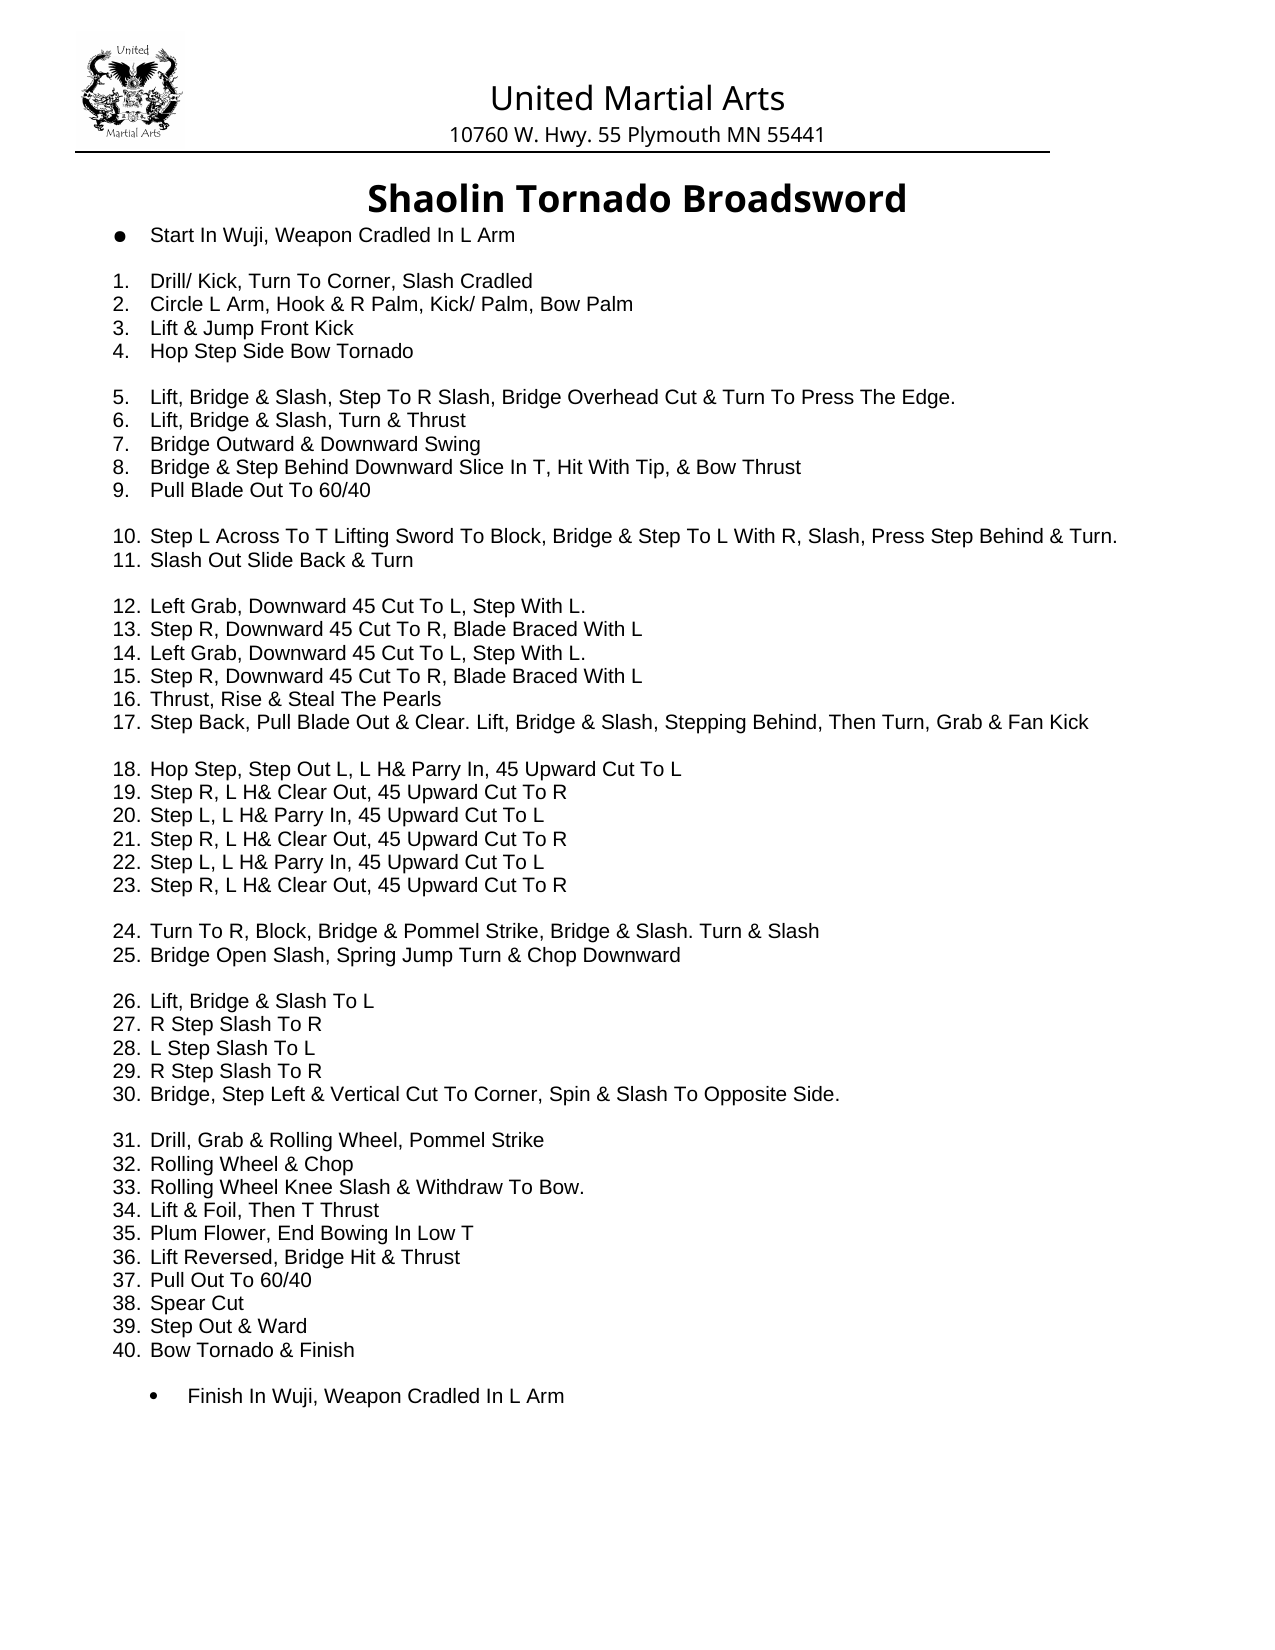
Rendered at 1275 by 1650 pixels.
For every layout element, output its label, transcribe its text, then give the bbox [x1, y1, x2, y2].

list Plum Flower, End Bowing In Low T [112, 1222, 1200, 1245]
list Pull Blade Out To 60/40 [112, 479, 1200, 502]
picture [76, 31, 185, 149]
list Left Grab, Downward 45 Cut To L, Step With L. [112, 641, 1200, 664]
list Step Back, Pull Blade Out & Clear. Lift, Bridge & Slash, Stepping Behind, Then Turn, Grab & Fan Kick [112, 711, 1200, 734]
list Step R, L H& Clear Out, 45 Upward Cut To R [112, 781, 1200, 804]
list Left Grab, Downward 45 Cut To L, Step With L. [112, 595, 1200, 618]
list Circle L Arm, Hook & R Palm, Kick/ Palm, Bow Palm [112, 293, 1200, 316]
list Rolling Wheel & Chop [112, 1152, 1200, 1176]
list Finish In Wuji, Weapon Cradled In L Arm [150, 1384, 1200, 1408]
list Step R, L H& Clear Out, 45 Upward Cut To R [112, 873, 1200, 897]
list Step L, L H& Parry In, 45 Upward Cut To L [112, 850, 1200, 873]
list Step L Across To T Lifting Sword To Block, Bridge & Step To L With R, Slash, Press Step Behind & Turn. [112, 525, 1200, 548]
list Pull Out To 60/40 [112, 1268, 1200, 1292]
list Lift & Jump Front Kick [112, 316, 1200, 339]
list Step L, L H& Parry In, 45 Upward Cut To L [112, 804, 1200, 827]
list Start In Wuji, Weapon Cradled In L Arm [112, 223, 1200, 246]
list Rolling Wheel Knee Slash & Withdraw To Bow. [112, 1176, 1200, 1199]
list Bow Tornado & Finish [112, 1338, 1200, 1361]
list R Step Slash To R [112, 1059, 1200, 1083]
list Turn To R, Block, Bridge & Pommel Strike, Bridge & Slash. Turn & Slash [112, 920, 1200, 943]
list Drill, Grab & Rolling Wheel, Pommel Strike [112, 1129, 1200, 1152]
list Lift, Bridge & Slash, Step To R Slash, Bridge Overhead Cut & Turn To Press The Edge. [112, 386, 1200, 409]
list Thrust, Rise & Steal The Pearls [112, 688, 1200, 711]
list Lift, Bridge & Slash, Turn & Thrust [112, 409, 1200, 432]
list Spear Cut [112, 1292, 1200, 1315]
list R Step Slash To R [112, 1013, 1200, 1036]
list Bridge & Step Behind Downward Slice In T, Hit With Tip, & Bow Thrust [112, 455, 1200, 479]
list Step R, Downward 45 Cut To R, Blade Braced With L [112, 618, 1200, 641]
list Slash Out Slide Back & Turn [112, 548, 1200, 572]
list Lift, Bridge & Slash To L [112, 990, 1200, 1013]
list Step R, Downward 45 Cut To R, Blade Braced With L [112, 664, 1200, 688]
list Hop Step, Step Out L, L H& Parry In, 45 Upward Cut To L [112, 757, 1200, 781]
list Bridge Open Slash, Spring Jump Turn & Chop Downward [112, 943, 1200, 966]
list Bridge Outward & Downward Swing [112, 432, 1200, 455]
list L Step Slash To L [112, 1036, 1200, 1059]
list Lift Reversed, Bridge Hit & Thrust [112, 1245, 1200, 1268]
list Hop Step Side Bow Tornado [112, 339, 1200, 362]
list Bridge, Step Left & Vertical Cut To Corner, Spin & Slash To Opposite Side. [112, 1083, 1200, 1106]
list Step Out & Ward [112, 1315, 1200, 1338]
list Lift & Foil, Then T Thrust [112, 1199, 1200, 1222]
list Drill/ Kick, Turn To Corner, Slash Cradled [112, 269, 1200, 293]
text Shaolin Tornado Broadsword [75, 172, 1200, 223]
list Step R, L H& Clear Out, 45 Upward Cut To R [112, 827, 1200, 850]
